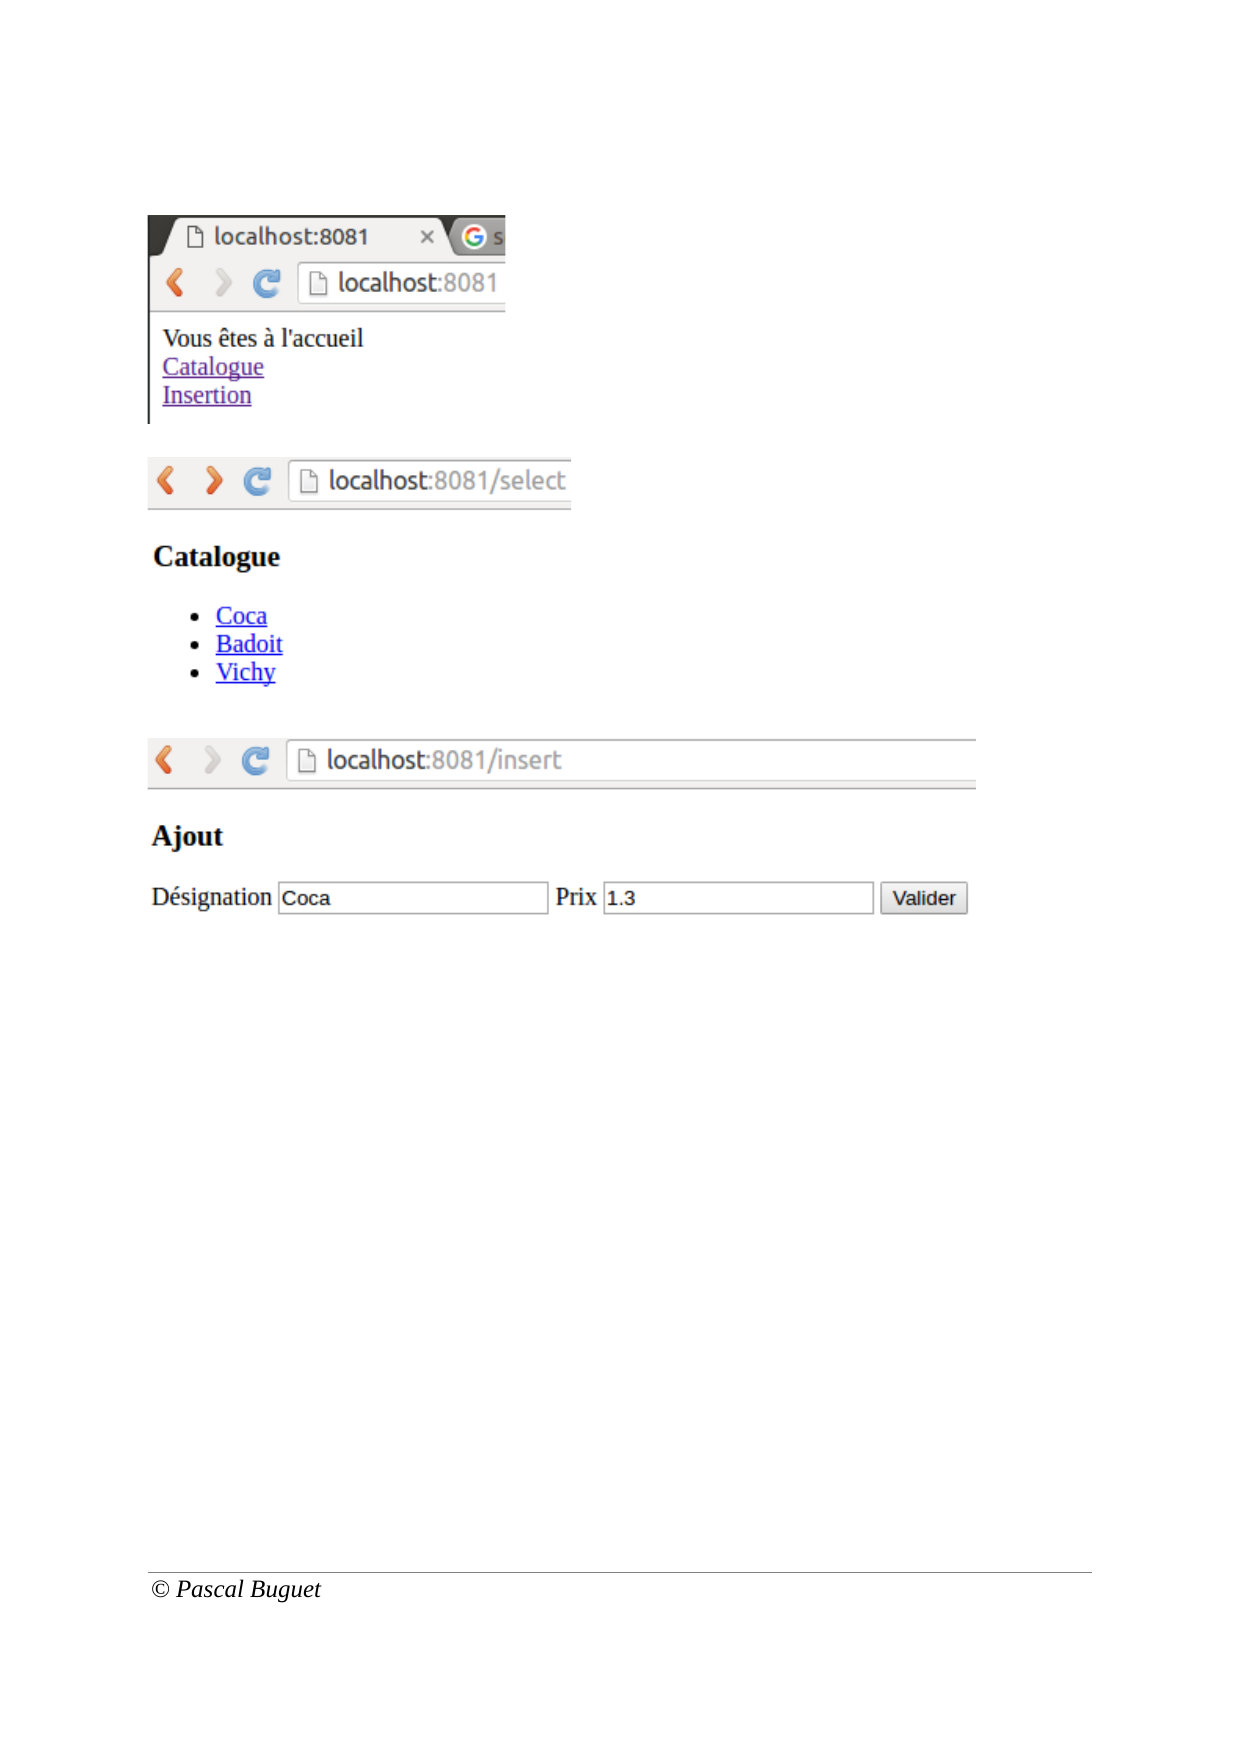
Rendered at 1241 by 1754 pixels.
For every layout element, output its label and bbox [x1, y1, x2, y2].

picture [147, 215, 506, 424]
picture [147, 738, 976, 935]
picture [147, 457, 572, 704]
